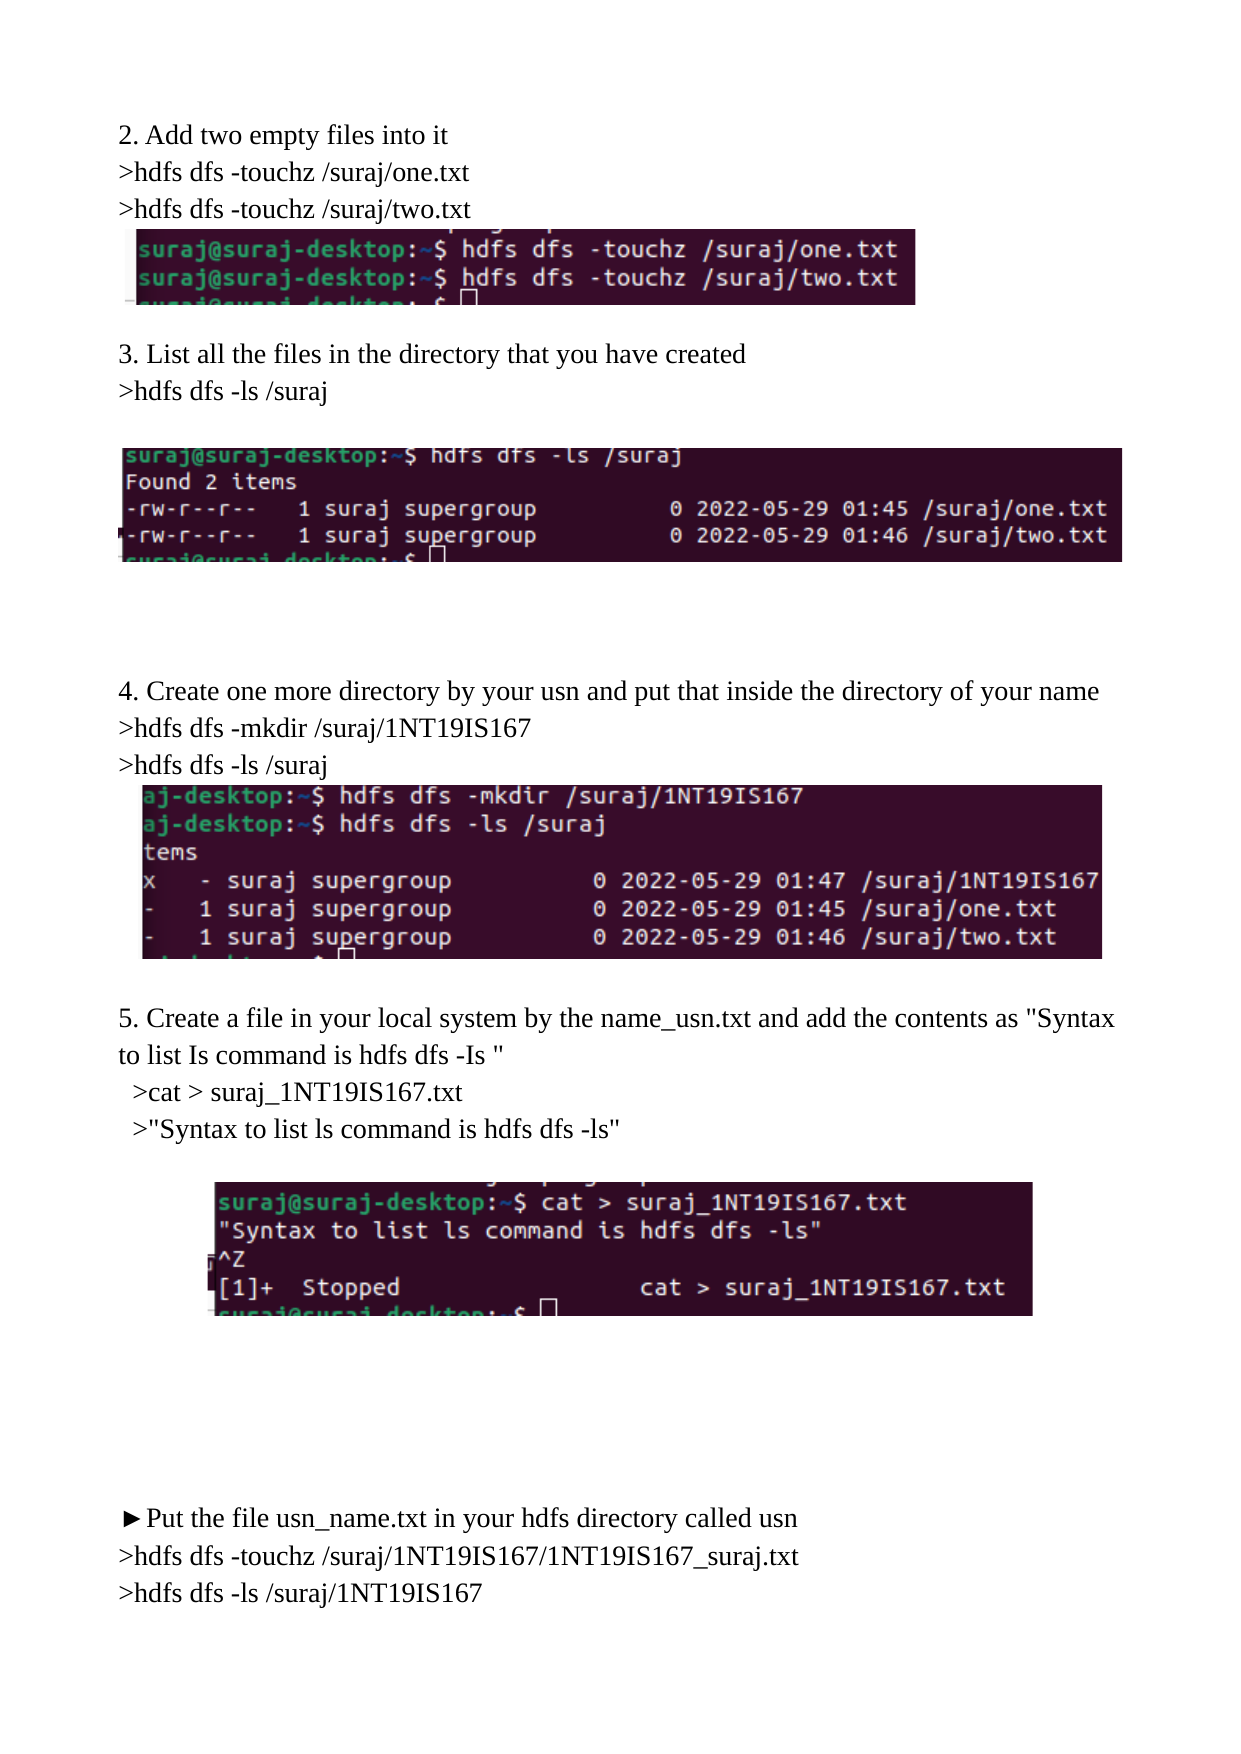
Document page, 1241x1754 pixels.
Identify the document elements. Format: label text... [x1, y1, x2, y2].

text >"Syntax to list ls command is hdfs dfs -ls" [118, 1112, 1122, 1145]
picture [124, 229, 916, 305]
text 3. List all the files in the directory that you have created [118, 337, 1122, 369]
text >hdfs dfs -touchz /suraj/two.txt [118, 192, 1122, 225]
text >hdfs dfs -ls /suraj [118, 374, 1122, 407]
picture [118, 448, 1123, 562]
text 2. Add two empty files into it [118, 118, 1122, 151]
text >hdfs dfs -ls /suraj [118, 748, 1122, 781]
text >hdfs dfs -ls /suraj/1NT19IS167 [118, 1576, 1122, 1608]
text 4. Create one more directory by your usn and put that inside the directory of your name [118, 674, 1122, 706]
text >hdfs dfs -touchz /suraj/one.txt [118, 155, 1122, 188]
text 5. Create a file in your local system by the name_usn.txt and add the contents as "Syntax to list Is command is hdfs dfs -Is " [118, 1001, 1122, 1070]
text >cat > suraj_1NT19IS167.txt [118, 1075, 1122, 1107]
picture [138, 785, 1103, 959]
text >hdfs dfs -touchz /suraj/1NT19IS167/1NT19IS167_suraj.txt [118, 1538, 1122, 1571]
text ►Put the file usn_name.txt in your hdfs directory called usn [118, 1501, 1122, 1534]
picture [207, 1182, 1033, 1316]
text >hdfs dfs -mkdir /suraj/1NT19IS167 [118, 711, 1122, 743]
